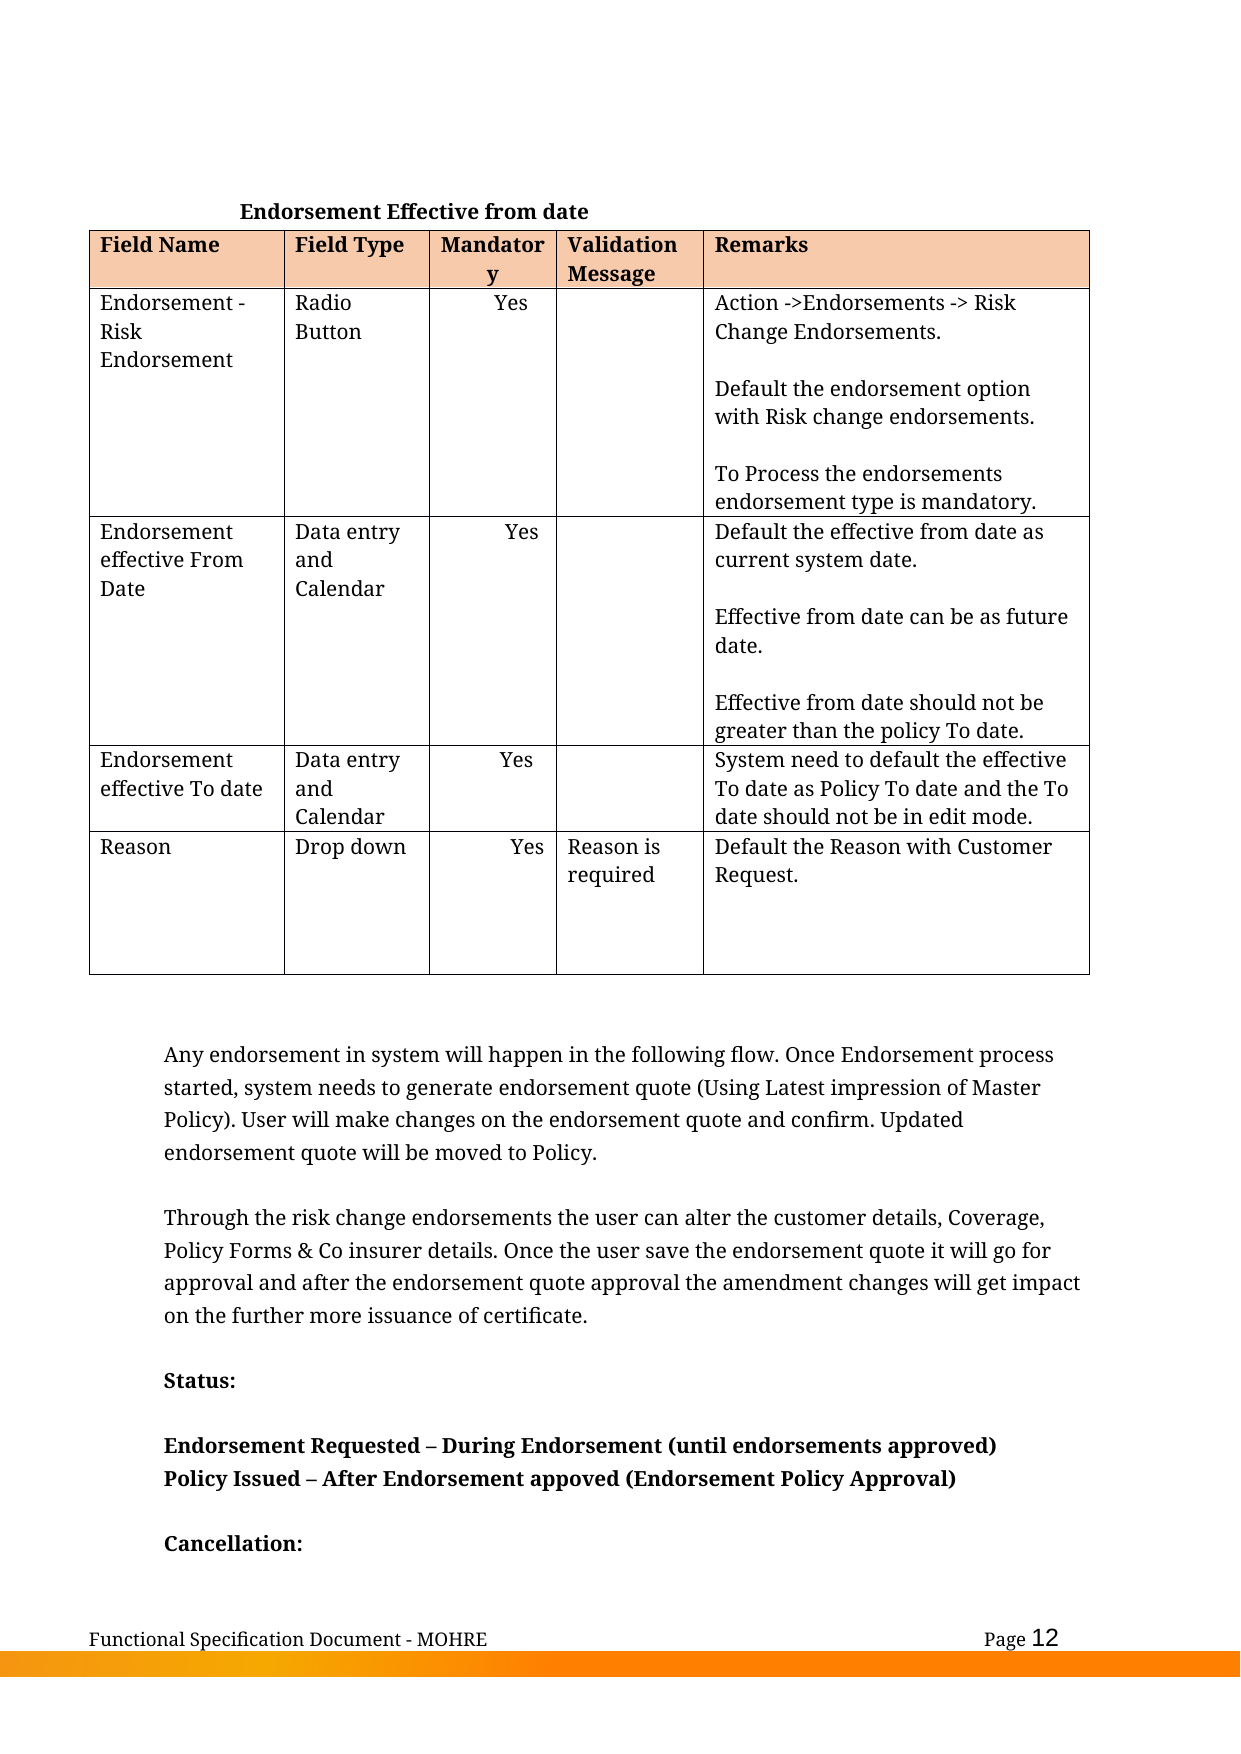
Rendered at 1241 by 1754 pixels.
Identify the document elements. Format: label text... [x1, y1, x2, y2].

text Endorsement Effective from date [164, 197, 1090, 225]
table_cell Endorsement effective From Date [90, 517, 284, 744]
table_header Field Name [90, 231, 284, 287]
table_cell Default the Reason with Customer Request. [704, 832, 1089, 974]
table_cell System need to default the effective To date as Policy To date and the To date should not be in edit mode. [704, 746, 1089, 831]
list Through the risk change endorsements the user can alter the customer details, Coverage, Policy Forms & Co insurer details. Once the user save the endorsement quote it will go for approval and after the endorsement quote approval the amendment changes will get impact on the further more issuance of certificate. [164, 1203, 1090, 1329]
list Policy Issued – After Endorsement appoved (Endorsement Policy Approval) [164, 1464, 1090, 1493]
table_cell Data entry and Calendar [285, 517, 429, 744]
table_cell Reason is required [557, 832, 703, 974]
table_cell Endorsement effective To date [90, 746, 284, 831]
table_cell Default the effective from date as current system date. Effective from date can be as future date. Effective from date should not be greater than the policy To date. [704, 517, 1089, 744]
table_cell Yes [430, 746, 556, 831]
table_header Field Type [285, 231, 429, 287]
table_header Validation Message [557, 231, 703, 287]
list Endorsement Requested – During Endorsement (until endorsements approved) [164, 1432, 1090, 1460]
table_cell Drop down [285, 832, 429, 974]
list Status: [164, 1366, 1090, 1395]
table_cell [557, 517, 703, 744]
table_cell Action ->Endorsements -> Risk Change Endorsements. Default the endorsement option with Risk change endorsements. To Process the endorsements endorsement type is mandatory. [704, 289, 1089, 516]
table_header Mandatory [430, 231, 556, 287]
table_cell [557, 746, 703, 831]
list Any endorsement in system will happen in the following flow. Once Endorsement process started, system needs to generate endorsement quote (Using Latest impression of Master Policy). User will make changes on the endorsement quote and confirm. Updated endorsement quote will be moved to Policy. [164, 1040, 1090, 1167]
table_cell [557, 289, 703, 516]
table_cell Data entry and Calendar [285, 746, 429, 831]
table_cell Radio Button [285, 289, 429, 516]
list Cancellation: [164, 1529, 1090, 1558]
table_cell Yes [430, 517, 556, 744]
table_header Remarks [704, 231, 1089, 287]
table_cell Yes [430, 289, 556, 516]
table_cell Reason [90, 832, 284, 974]
table_cell Yes [430, 832, 556, 974]
table_cell Endorsement -Risk Endorsement [90, 289, 284, 516]
